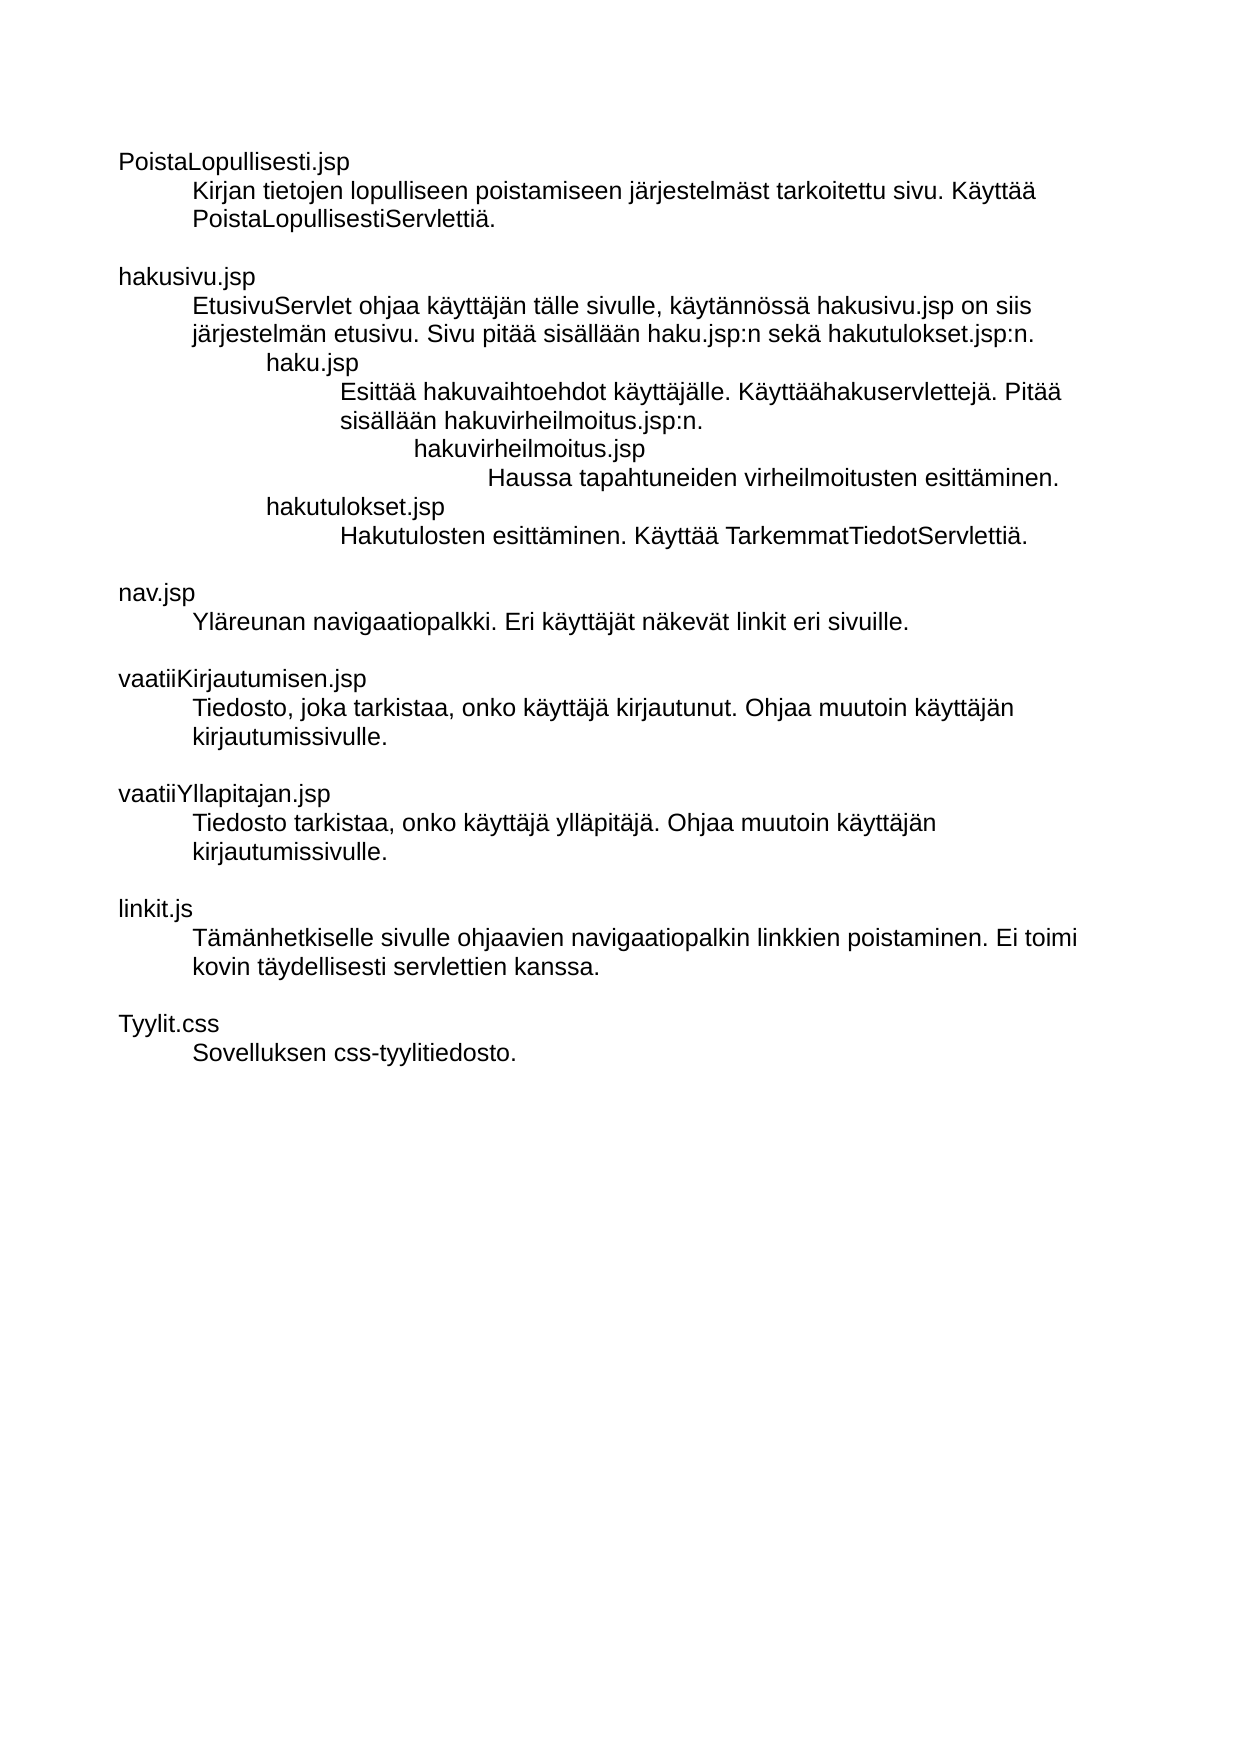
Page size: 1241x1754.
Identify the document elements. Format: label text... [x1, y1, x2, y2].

text hakusivu.jsp [118, 262, 1122, 291]
text nav.jsp [118, 578, 1122, 607]
text hakuvirheilmoitus.jsp [118, 434, 1122, 463]
text Tiedosto, joka tarkistaa, onko käyttäjä kirjautunut. Ohjaa muutoin käyttäjän kirjautumissivulle. [118, 693, 1122, 751]
text hakutulokset.jsp [118, 492, 1122, 521]
text Esittää hakuvaihtoehdot käyttäjälle. Käyttäähakuservlettejä. Pitää sisällään hakuvirheilmoitus.jsp:n. [118, 377, 1122, 434]
text Haussa tapahtuneiden virheilmoitusten esittäminen. [118, 463, 1122, 492]
text Tämänhetkiselle sivulle ohjaavien navigaatiopalkin linkkien poistaminen. Ei toimi kovin täydellisesti servlettien kanssa. [118, 923, 1122, 981]
text Tiedosto tarkistaa, onko käyttäjä ylläpitäjä. Ohjaa muutoin käyttäjän kirjautumissivulle. [118, 808, 1122, 866]
text linkit.js [118, 894, 1122, 923]
text haku.jsp [118, 348, 1122, 377]
text Tyylit.css [118, 1009, 1122, 1038]
text PoistaLopullisesti.jsp [118, 147, 1122, 176]
text vaatiiYllapitajan.jsp [118, 779, 1122, 808]
text Sovelluksen css-tyylitiedosto. [118, 1038, 1122, 1067]
text vaatiiKirjautumisen.jsp [118, 664, 1122, 693]
text EtusivuServlet ohjaa käyttäjän tälle sivulle, käytännössä hakusivu.jsp on siis järjestelmän etusivu. Sivu pitää sisällään haku.jsp:n sekä hakutulokset.jsp:n. [118, 291, 1122, 348]
text Yläreunan navigaatiopalkki. Eri käyttäjät näkevät linkit eri sivuille. [118, 607, 1122, 636]
text Kirjan tietojen lopulliseen poistamiseen järjestelmäst tarkoitettu sivu. Käyttää PoistaLopullisestiServlettiä. [118, 176, 1122, 233]
text Hakutulosten esittäminen. Käyttää TarkemmatTiedotServlettiä. [118, 521, 1122, 549]
